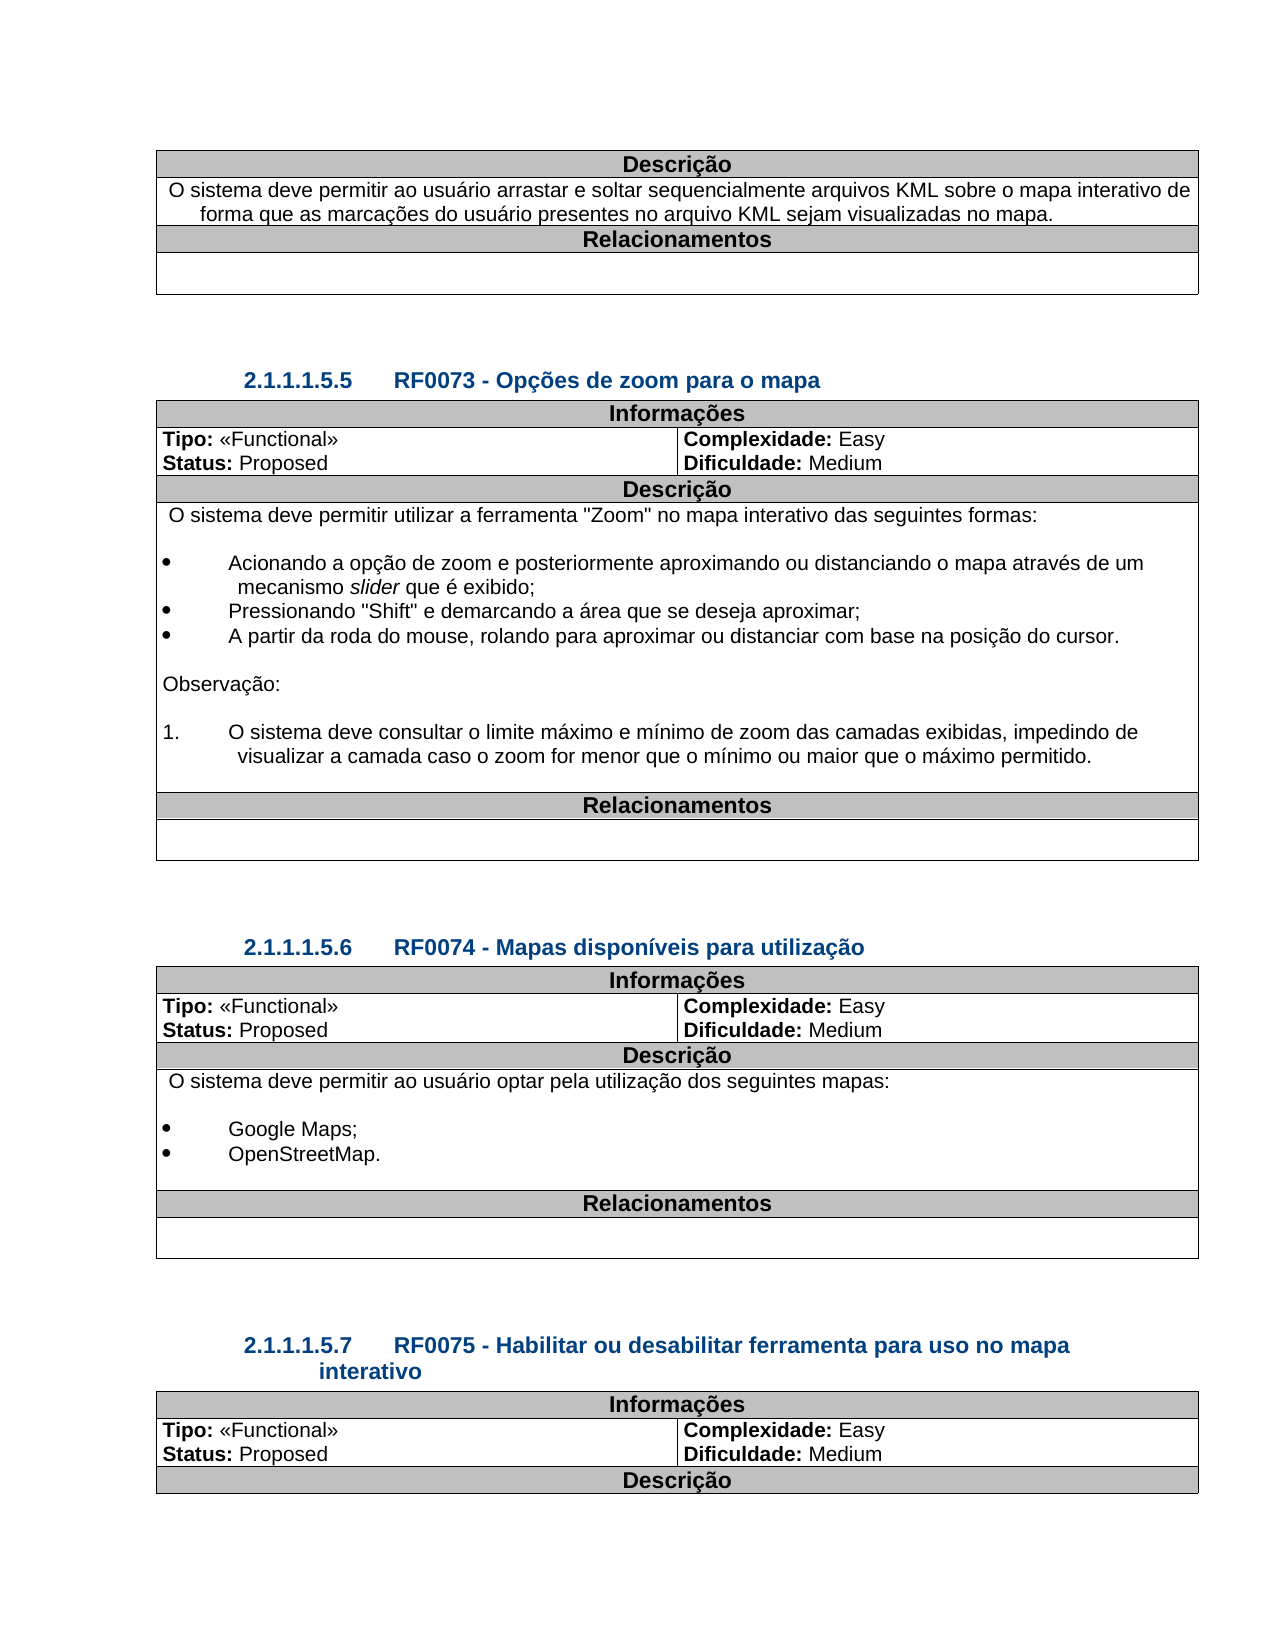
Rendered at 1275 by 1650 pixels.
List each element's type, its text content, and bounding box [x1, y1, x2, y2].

list RF0074 - Mapas disponíveis para utilização [244, 934, 1125, 960]
table_cell O sistema deve permitir ao usuário optar pela utilização dos seguintes mapas: Google Maps; OpenStreetMap. [157, 1070, 1198, 1190]
table_cell Tipo: «Functional» Status: Proposed [157, 428, 677, 475]
table_cell Descrição [157, 1043, 1198, 1068]
table_cell O sistema deve permitir utilizar a ferramenta "Zoom" no mapa interativo das seguintes formas: Acionando a opção de zoom e posteriormente aproximando ou distanciando o mapa através de um mecanismo slider que é exibido; Pressionando "Shift" e demarcando a área que se deseja aproximar; A partir da roda do mouse, rolando para aproximar ou distanciar com base na posição do cursor. Observação: O sistema deve consultar o limite máximo e mínimo de zoom das camadas exibidas, impedindo de visualizar a camada caso o zoom for menor que o mínimo ou maior que o máximo permitido. [157, 503, 1198, 792]
table_cell Relacionamentos [157, 226, 1198, 252]
list RF0075 - Habilitar ou desabilitar ferramenta para uso no mapa interativo [244, 1332, 1125, 1384]
table_cell Relacionamentos [157, 793, 1198, 818]
table_header Informações [157, 401, 1198, 427]
table_cell Descrição [157, 476, 1198, 502]
table_cell [157, 253, 1198, 294]
list RF0073 - Opções de zoom para o mapa [244, 367, 1125, 394]
table_cell Complexidade: Easy Dificuldade: Medium [678, 1419, 1198, 1466]
table_cell Tipo: «Functional» Status: Proposed [157, 994, 677, 1042]
table_cell [157, 820, 1198, 860]
table_cell Complexidade: Easy Dificuldade: Medium [678, 428, 1198, 475]
table_cell Relacionamentos [157, 1191, 1198, 1217]
table_header Informações [157, 967, 1198, 993]
table_cell [157, 1218, 1198, 1258]
table_header Informações [157, 1392, 1198, 1418]
table_cell Tipo: «Functional» Status: Proposed [157, 1419, 677, 1466]
table_cell Complexidade: Easy Dificuldade: Medium [678, 994, 1198, 1042]
table_cell Descrição [157, 151, 1198, 177]
table_cell O sistema deve permitir ao usuário arrastar e soltar sequencialmente arquivos KML sobre o mapa interativo de forma que as marcações do usuário presentes no arquivo KML sejam visualizadas no mapa. [157, 178, 1198, 225]
table_cell Descrição [157, 1467, 1198, 1493]
